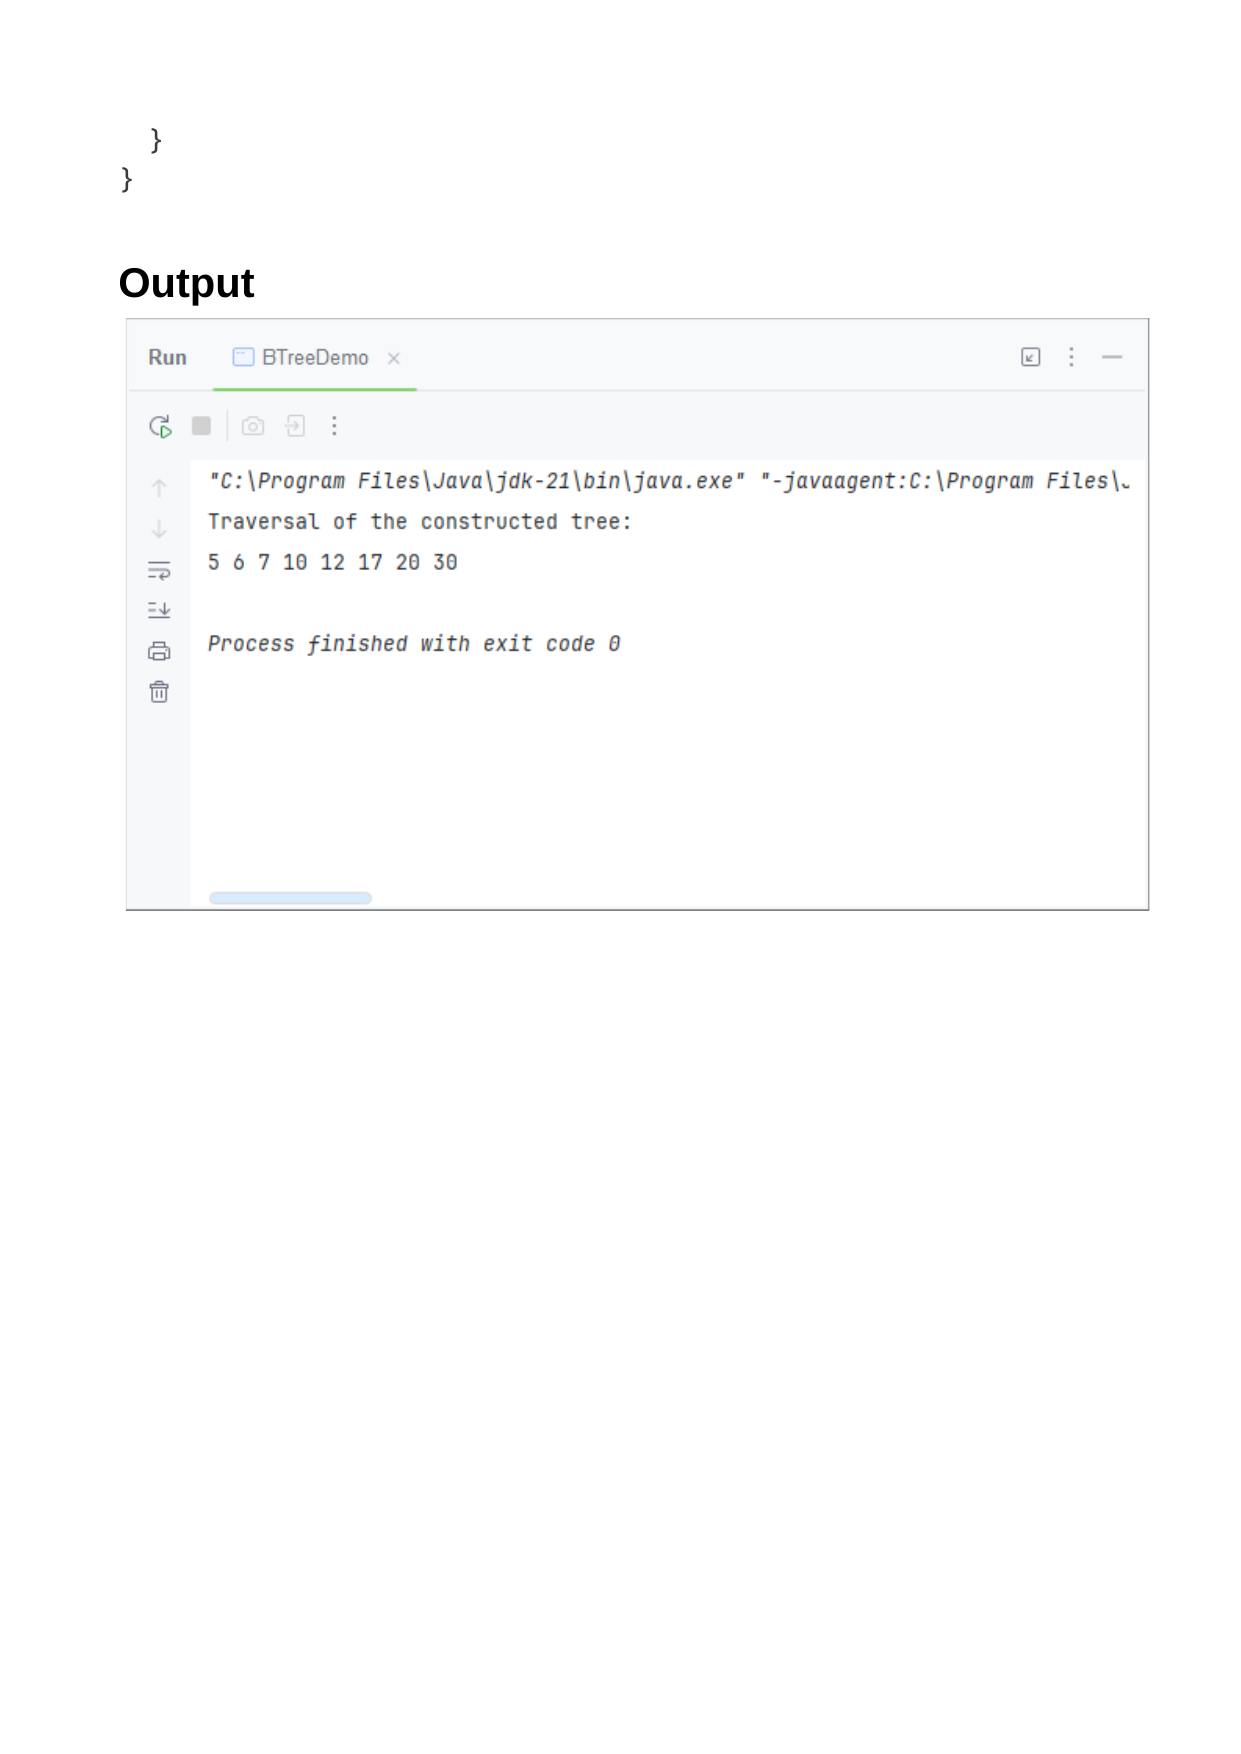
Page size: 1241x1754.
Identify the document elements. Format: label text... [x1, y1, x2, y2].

text } [118, 158, 1157, 197]
subtitle Output [118, 258, 1157, 306]
picture [125, 318, 1150, 911]
text } [118, 118, 1157, 158]
